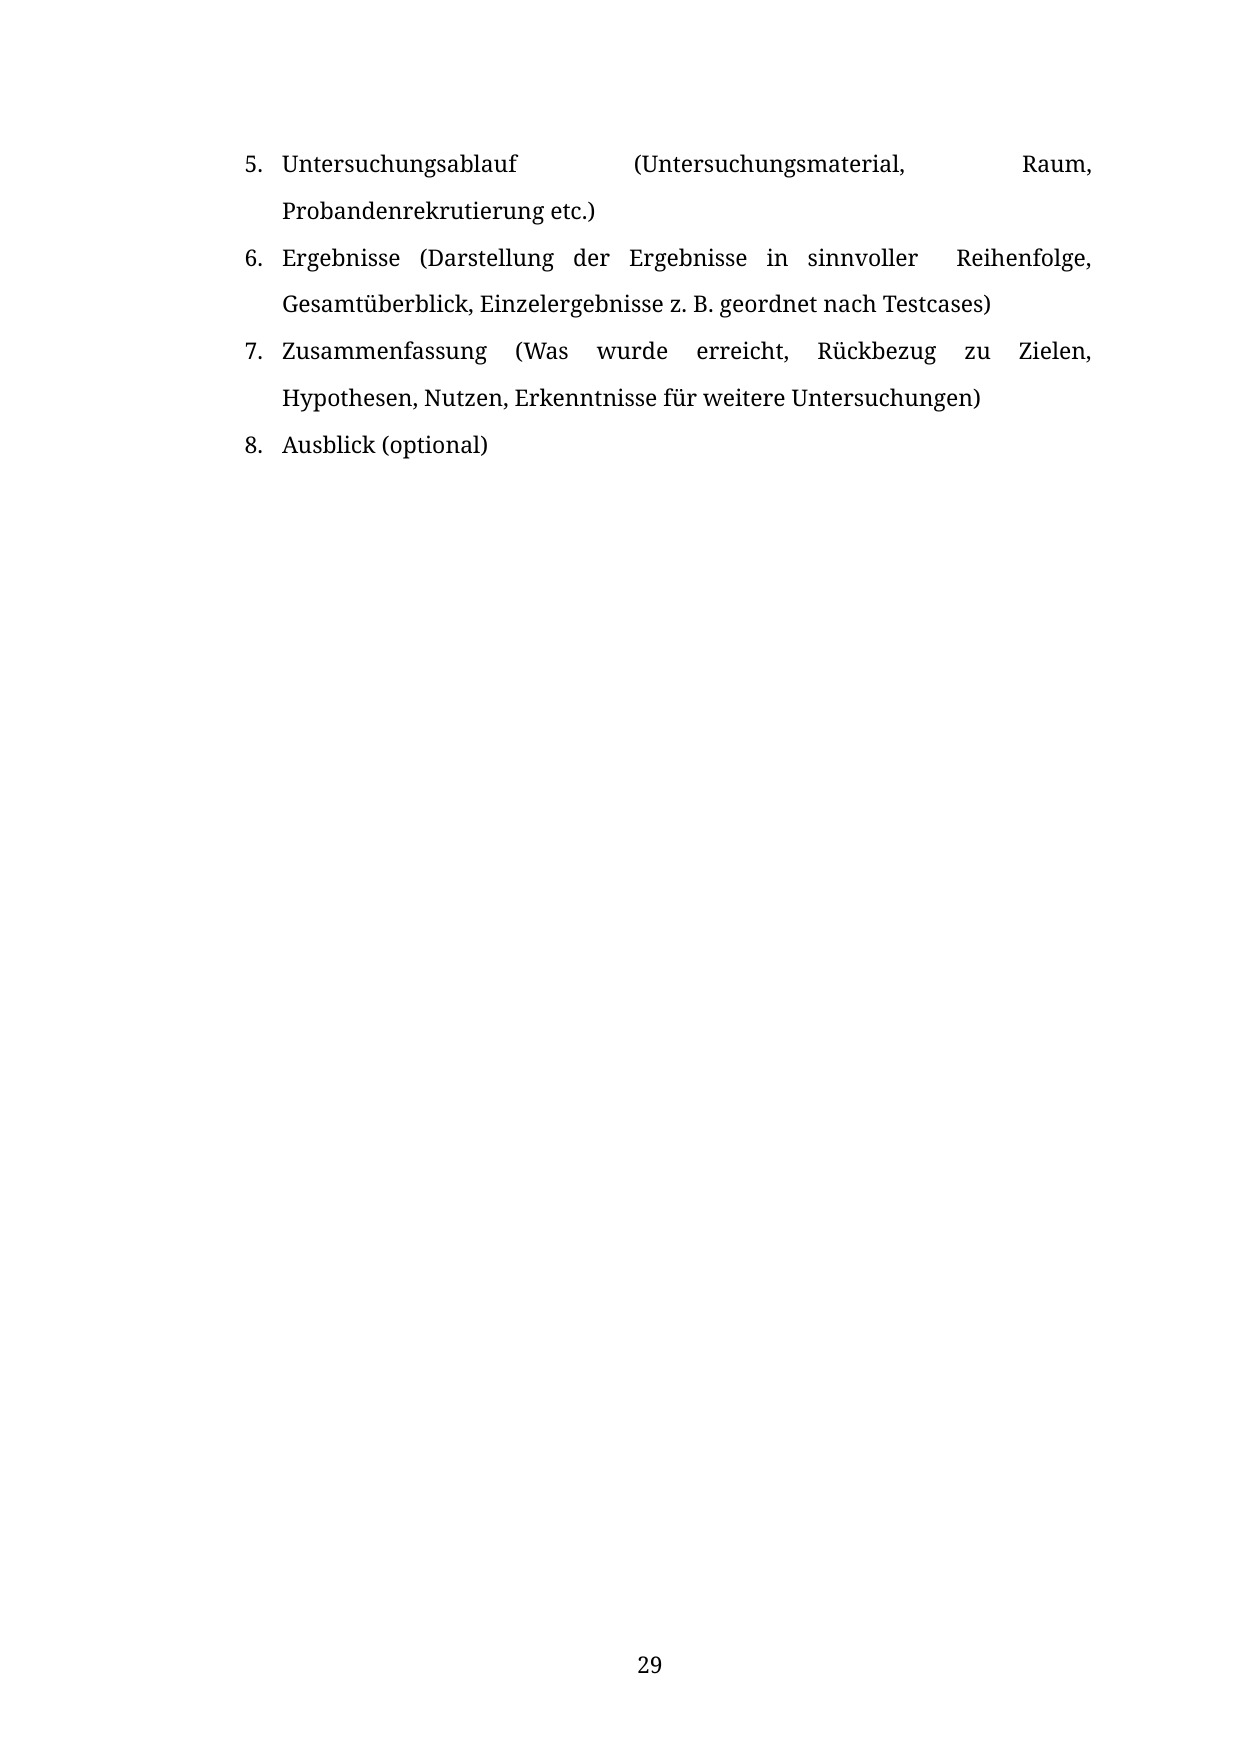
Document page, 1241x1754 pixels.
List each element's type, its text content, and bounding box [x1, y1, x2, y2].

list Untersuchungsablauf (Untersuchungsmaterial, Raum, Probandenrekrutierung etc.) [244, 148, 1092, 226]
list Ausblick (optional) [244, 429, 1092, 460]
list Ergebnisse (Darstellung der Ergebnisse in sinnvoller Reihenfolge, Gesamtüberblick, Einzelergebnisse z. B. geordnet nach Testcases) [244, 241, 1092, 319]
list Zusammenfassung (Was wurde erreicht, Rückbezug zu Zielen, Hypothesen, Nutzen, Erkenntnisse für weitere Untersuchungen) [244, 335, 1092, 413]
